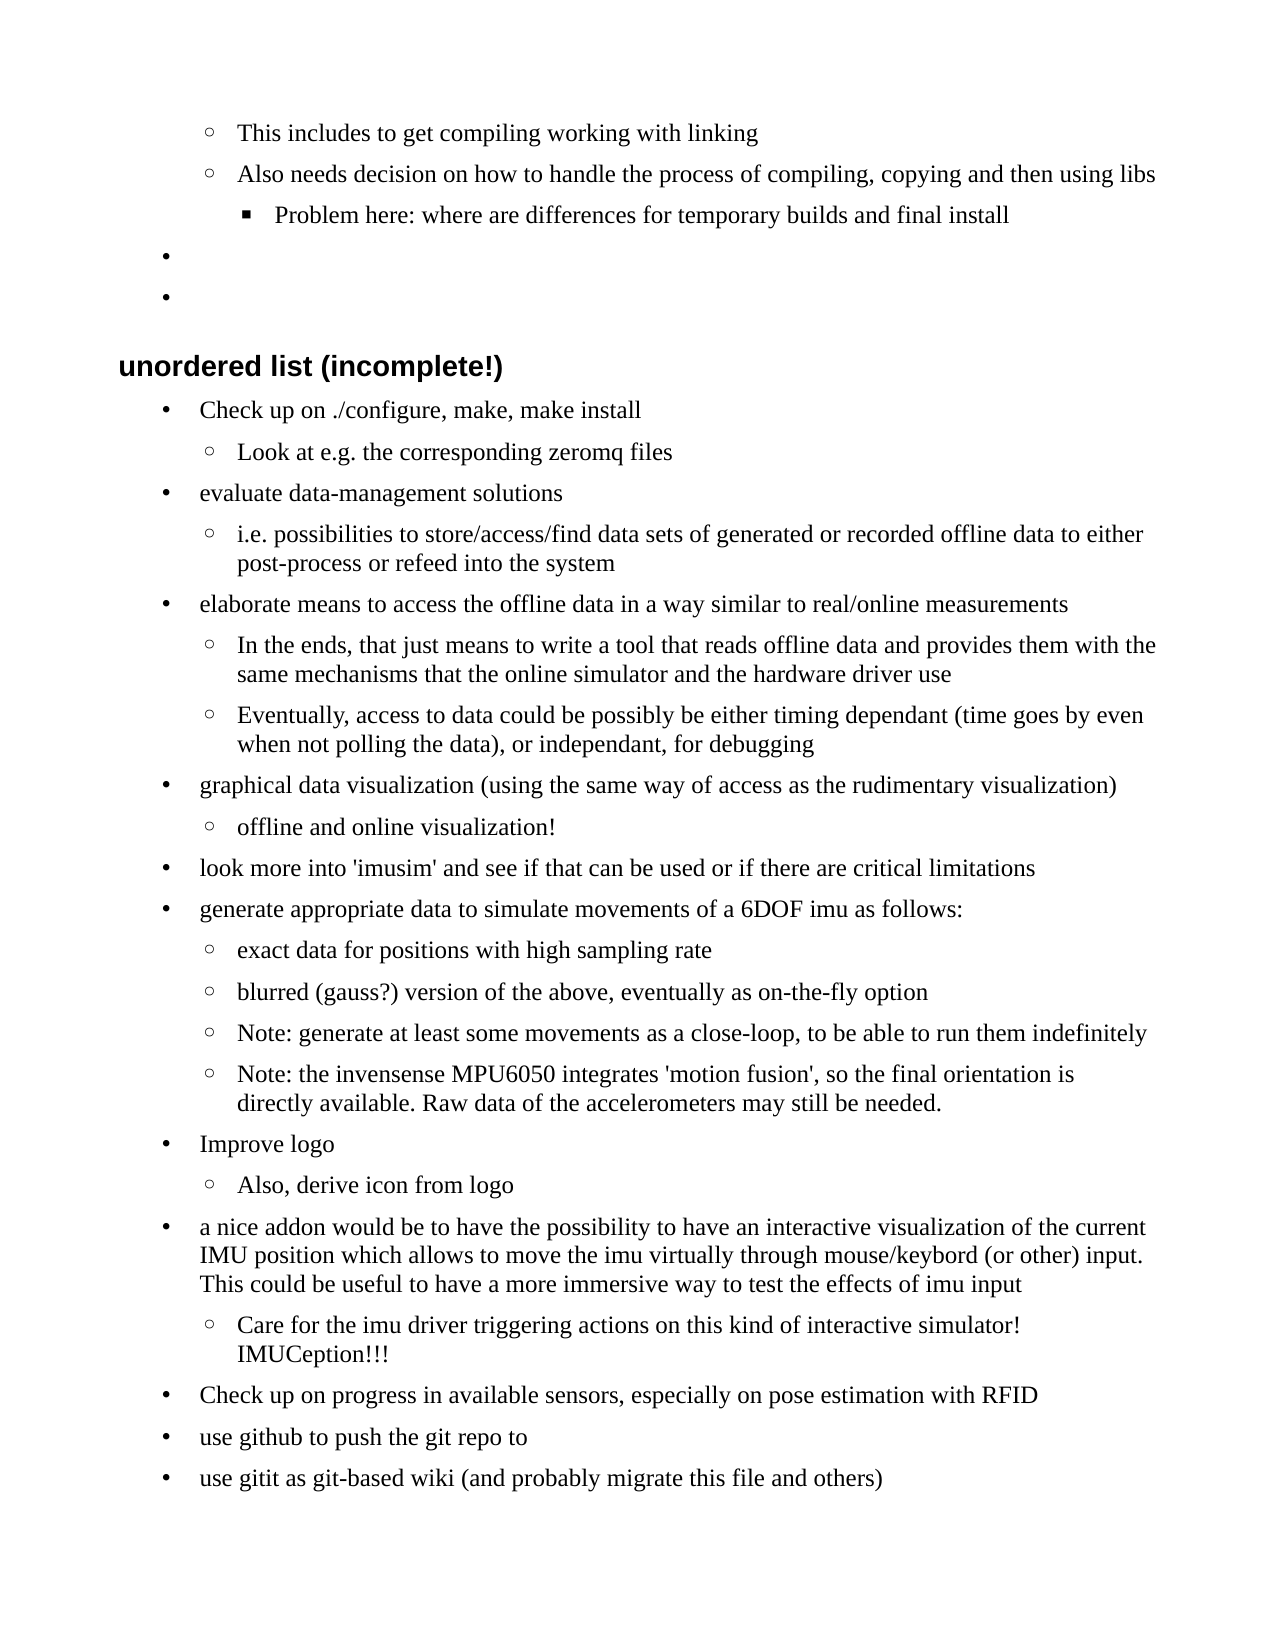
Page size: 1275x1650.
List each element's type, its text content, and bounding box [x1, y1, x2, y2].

subtitle blurred (gauss?) version of the above, eventually as on-the-fly option [199, 977, 1157, 1005]
subtitle a nice addon would be to have the possibility to have an interactive visualization of the current IMU position which allows to move the imu virtually through mouse/keybord (or other) input. This could be useful to have a more immersive way to test the effects of imu input [162, 1212, 1157, 1298]
subtitle This includes to get compiling working with linking [199, 118, 1157, 147]
subtitle Check up on ./configure, make, make install [162, 395, 1157, 424]
subtitle use github to push the git repo to [162, 1422, 1157, 1450]
subtitle In the ends, that just means to write a tool that reads offline data and provides them with the same mechanisms that the online simulator and the hardware driver use [199, 630, 1157, 688]
subtitle Check up on progress in available sensors, especially on pose estimation with RFID [162, 1380, 1157, 1409]
subtitle Improve logo [162, 1129, 1157, 1158]
subtitle Eventually, access to data could be possibly be either timing dependant (time goes by even when not polling the data), or independant, for debugging [199, 700, 1157, 758]
subtitle Care for the imu driver triggering actions on this kind of interactive simulator! IMUCeption!!! [199, 1310, 1157, 1368]
subtitle use gitit as git-based wiki (and probably migrate this file and others) [162, 1463, 1157, 1492]
subtitle graphical data visualization (using the same way of access as the rudimentary visualization) [162, 770, 1157, 799]
subtitle Also, derive icon from logo [199, 1170, 1157, 1199]
subtitle unordered list (incomplete!) [118, 349, 1157, 383]
subtitle Also needs decision on how to handle the process of compiling, copying and then using libs [199, 159, 1157, 188]
subtitle offline and online visualization! [199, 812, 1157, 840]
subtitle Note: generate at least some movements as a close-loop, to be able to run them indefinitely [199, 1018, 1157, 1047]
subtitle elaborate means to access the offline data in a way similar to real/online measurements [162, 589, 1157, 618]
subtitle exact data for positions with high sampling rate [199, 935, 1157, 964]
subtitle Look at e.g. the corresponding zeromq files [199, 437, 1157, 465]
subtitle look more into 'imusim' and see if that can be used or if there are critical limitations [162, 853, 1157, 882]
subtitle evaluate data-management solutions [162, 478, 1157, 507]
subtitle i.e. possibilities to store/access/find data sets of generated or recorded offline data to either post-process or refeed into the system [199, 519, 1157, 577]
subtitle Problem here: where are differences for temporary builds and final install [237, 201, 1157, 229]
subtitle generate appropriate data to simulate movements of a 6DOF imu as follows: [162, 894, 1157, 923]
subtitle Note: the invensense MPU6050 integrates 'motion fusion', so the final orientation is directly available. Raw data of the accelerometers may still be needed. [199, 1059, 1157, 1117]
